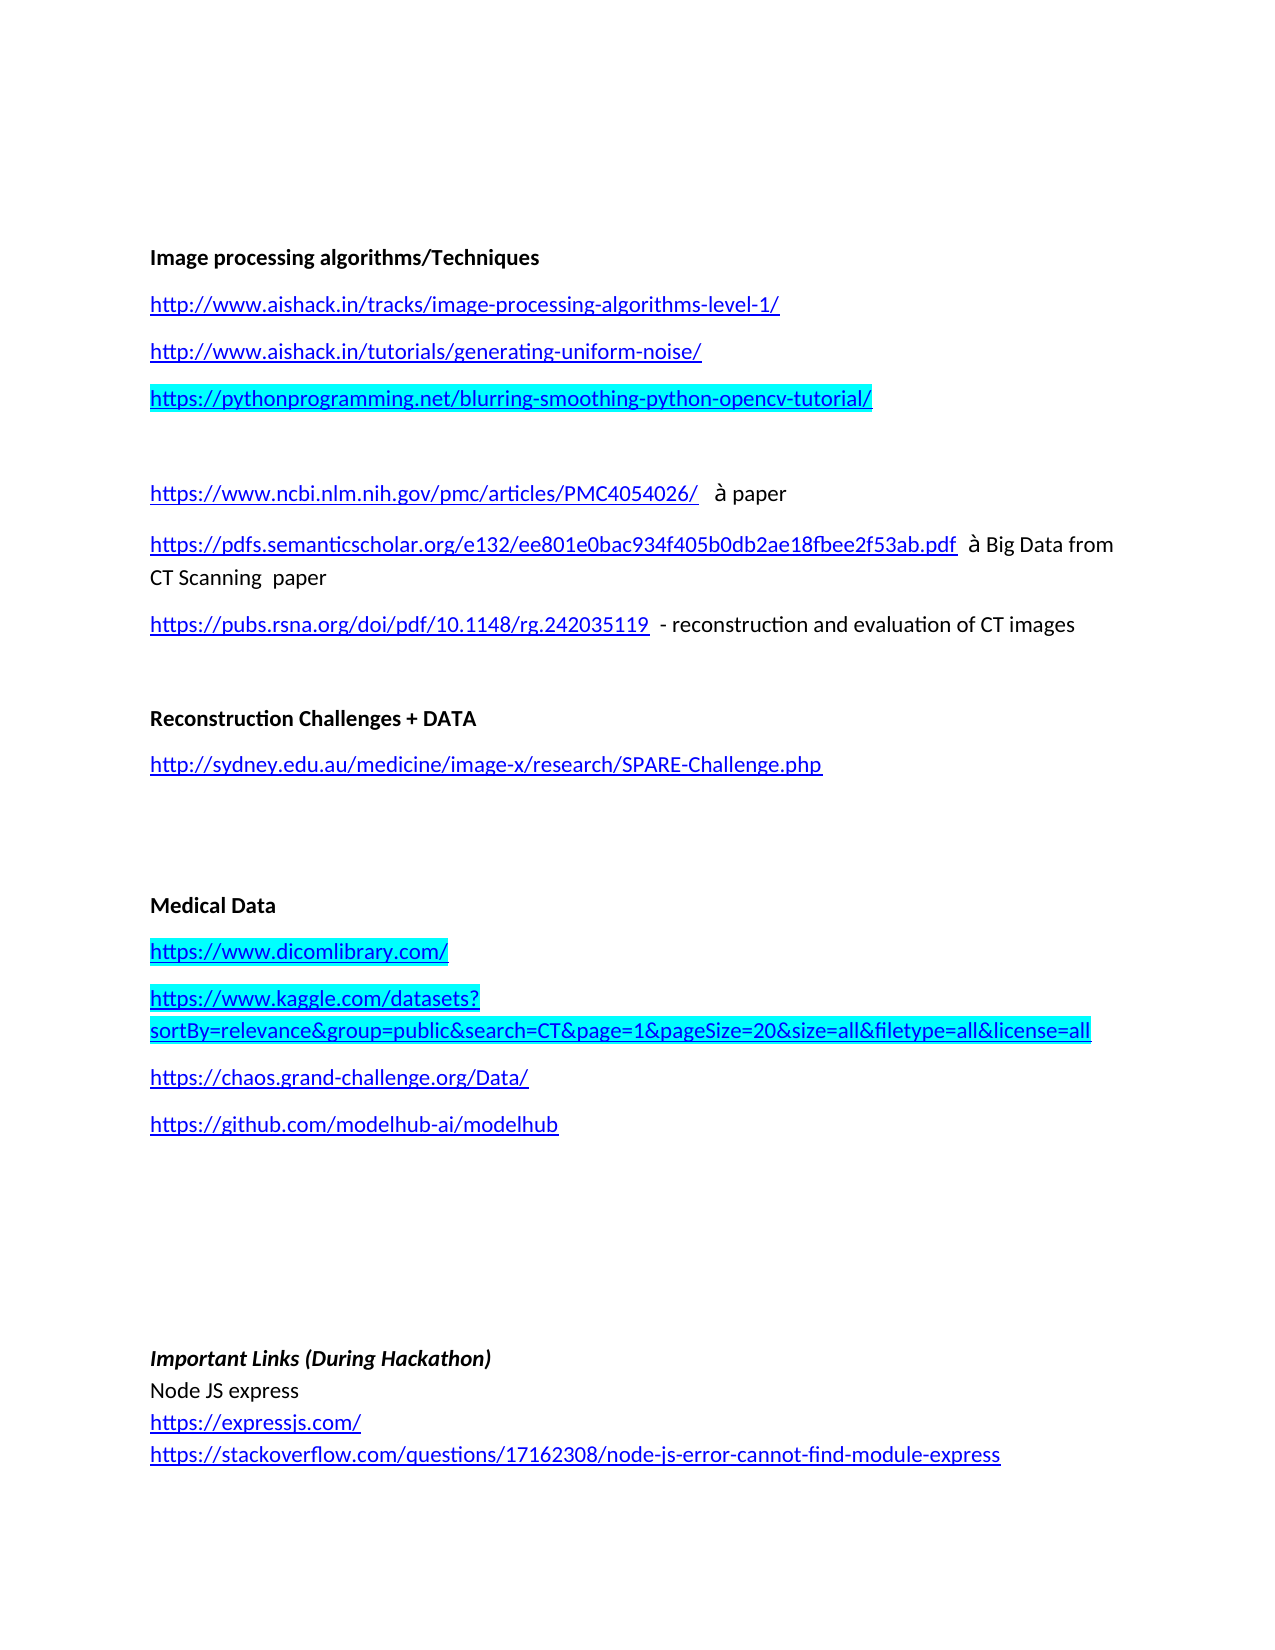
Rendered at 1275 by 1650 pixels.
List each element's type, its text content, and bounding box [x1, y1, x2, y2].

text http://www.aishack.in/tracks/image-processing-algorithms-level-1/ [150, 290, 1125, 318]
text Image processing algorithms/Techniques [150, 243, 1125, 272]
text https://pdfs.semanticscholar.org/e132/ee801e0bac934f405b0db2ae18fbee2f53ab.pdf à Big Data from CT Scanning paper [150, 528, 1125, 591]
list Node JS express [150, 1376, 1125, 1404]
text https://pythonprogramming.net/blurring-smoothing-python-opencv-tutorial/ [150, 384, 1125, 412]
text http://sydney.edu.au/medicine/image-x/research/SPARE-Challenge.php [150, 750, 1125, 778]
text https://github.com/modelhub-ai/modelhub [150, 1110, 1125, 1138]
text https://www.dicomlibrary.com/ [150, 937, 1125, 966]
list https://stackoverflow.com/questions/17162308/node-js-error-cannot-find-module-express [150, 1440, 1125, 1468]
text http://www.aishack.in/tutorials/generating-uniform-noise/ [150, 337, 1125, 365]
text Medical Data [150, 891, 1125, 919]
text https://www.kaggle.com/datasets?sortBy=relevance&group=public&search=CT&page=1&pageSize=20&size=all&filetype=all&license=all [150, 984, 1125, 1044]
list https://expressjs.com/ [150, 1408, 1125, 1436]
text https://pubs.rsna.org/doi/pdf/10.1148/rg.242035119 - reconstruction and evaluation of CT images [150, 610, 1125, 638]
list Important Links (During Hackathon) [150, 1344, 1125, 1372]
text https://www.ncbi.nlm.nih.gov/pmc/articles/PMC4054026/ à paper [150, 477, 1125, 509]
text https://chaos.grand-challenge.org/Data/ [150, 1063, 1125, 1091]
text Reconstruction Challenges + DATA [150, 704, 1125, 732]
